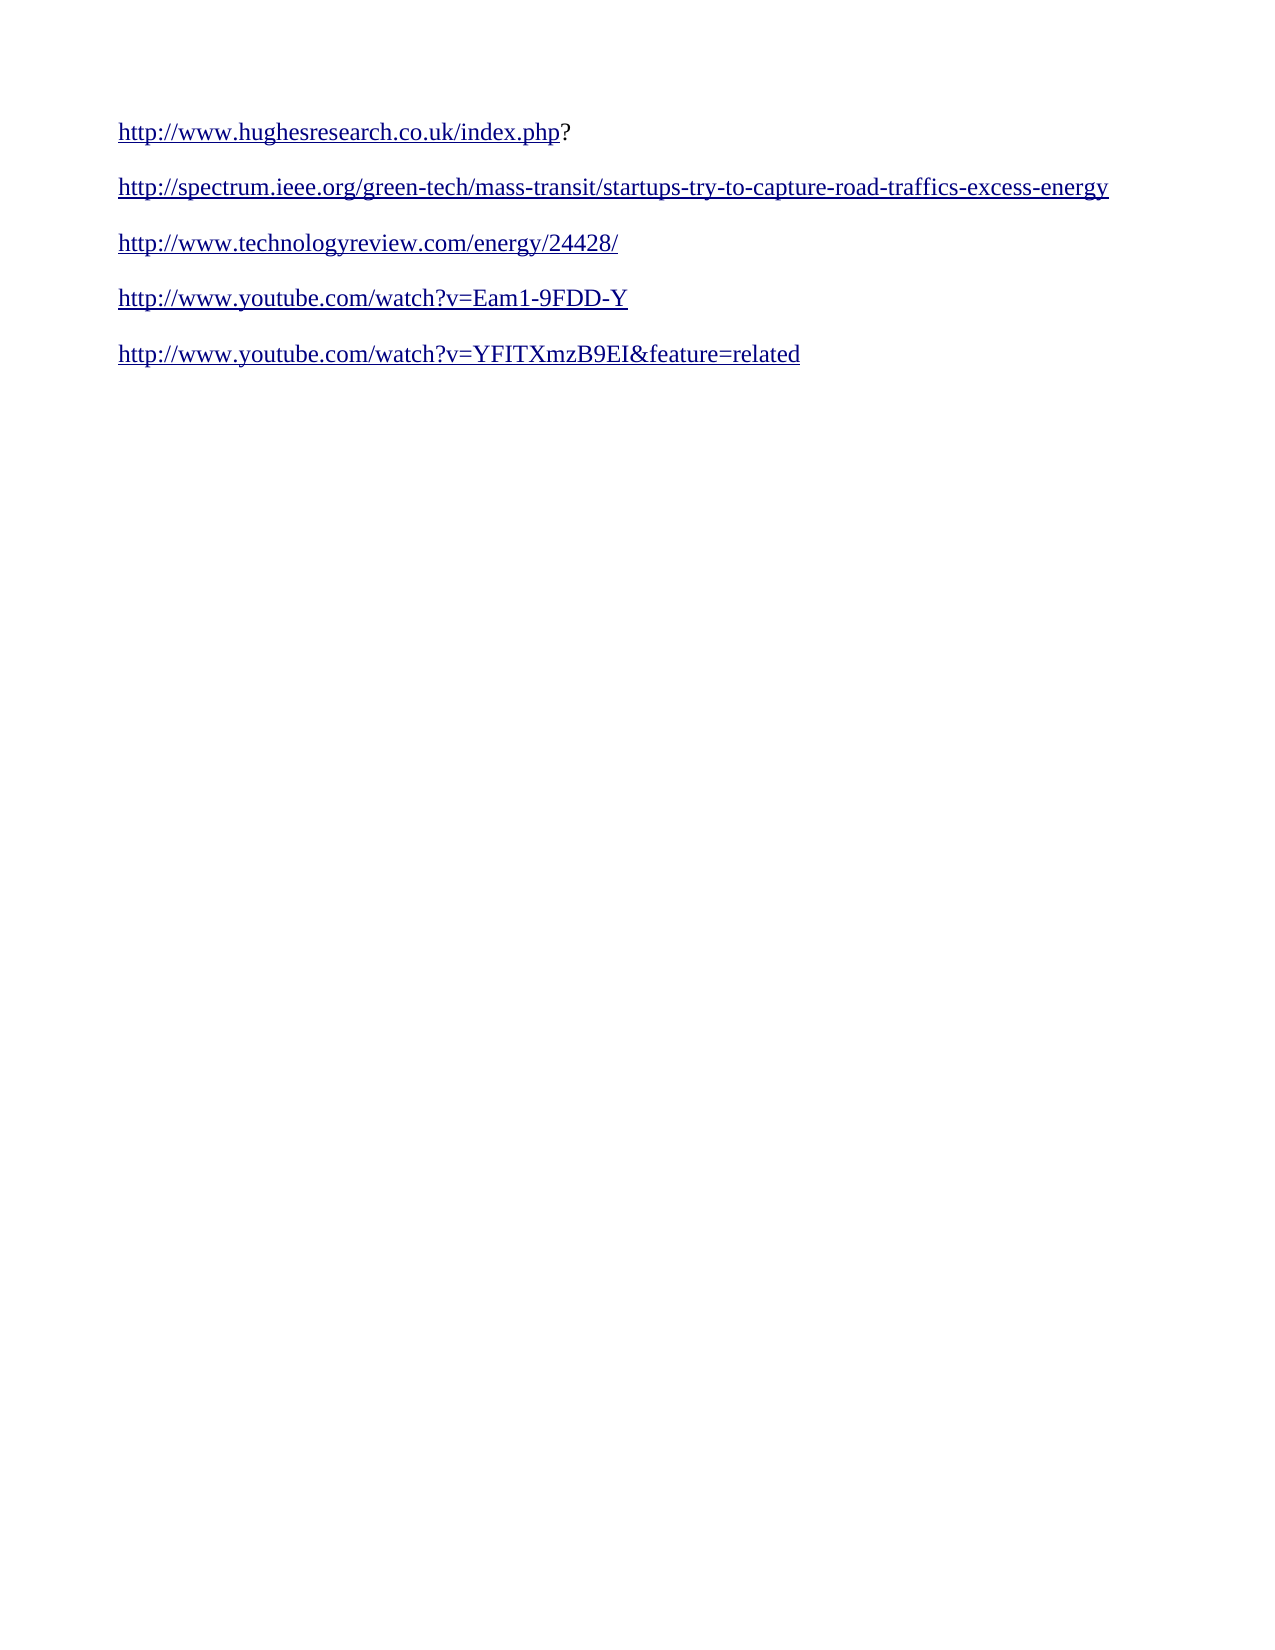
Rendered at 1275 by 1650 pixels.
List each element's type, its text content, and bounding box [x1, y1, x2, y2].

text http://spectrum.ieee.org/green-tech/mass-transit/startups-try-to-capture-road-traffics-excess-energy [118, 173, 1157, 201]
text http://www.hughesresearch.co.uk/index.php? [118, 118, 1157, 146]
text http://www.youtube.com/watch?v=Eam1-9FDD-Y [118, 284, 1157, 312]
text http://www.technologyreview.com/energy/24428/ [118, 229, 1157, 257]
text http://www.youtube.com/watch?v=YFITXmzB9EI&feature=related [118, 340, 1157, 367]
